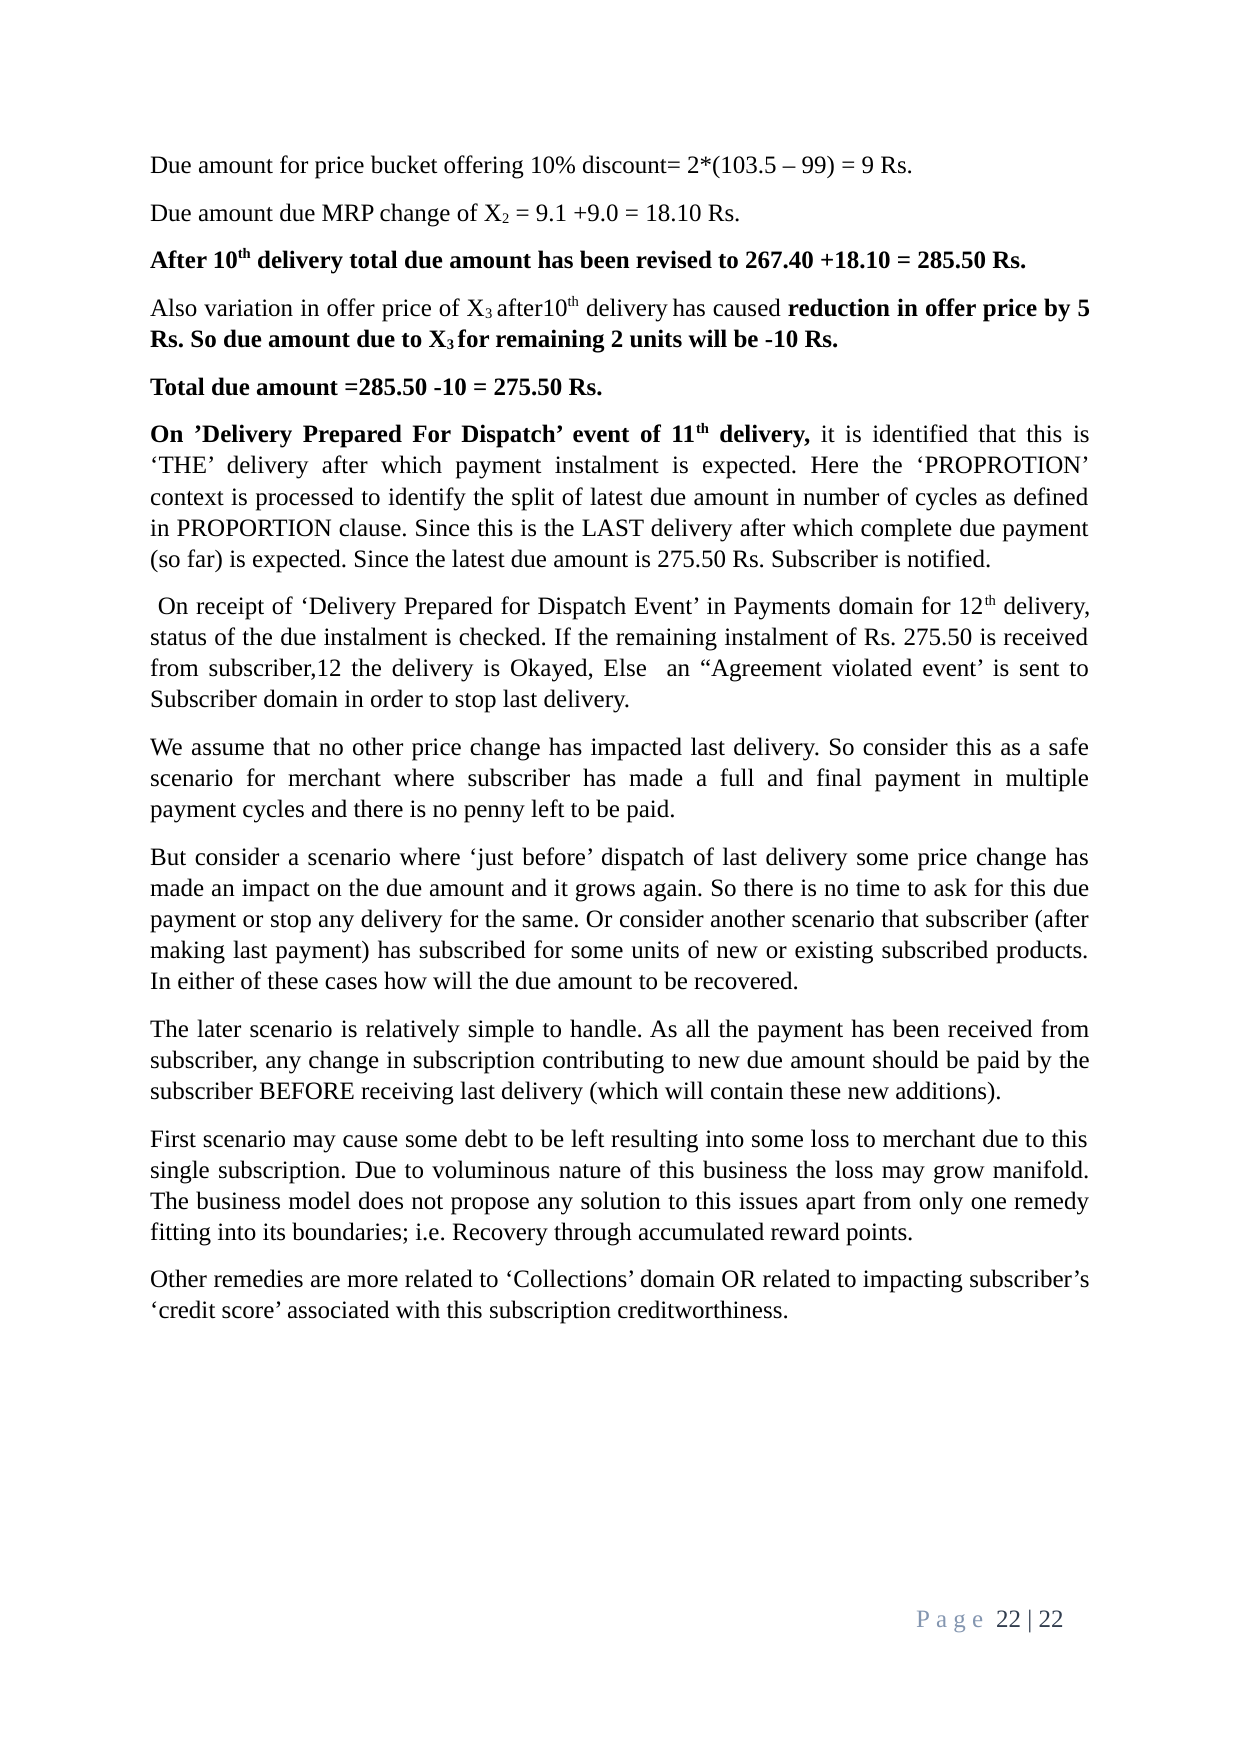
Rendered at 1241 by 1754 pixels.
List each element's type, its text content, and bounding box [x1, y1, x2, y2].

text We assume that no other price change has impacted last delivery. So consider this as a safe scenario for merchant where subscriber has made a full and final payment in multiple payment cycles and there is no penny left to be paid. [150, 732, 1090, 823]
text Due amount due MRP change of X2 = 9.1 +9.0 = 18.10 Rs. [150, 198, 1090, 226]
text But consider a scenario where ‘just before’ dispatch of last delivery some price change has made an impact on the due amount and it grows again. So there is no time to ask for this due payment or stop any delivery for the same. Or consider another scenario that subscriber (after making last payment) has subscribed for some units of new or existing subscribed products. In either of these cases how will the due amount to be recovered. [150, 842, 1090, 995]
text First scenario may cause some debt to be left resulting into some loss to merchant due to this single subscription. Due to voluminous nature of this business the loss may grow manifold. The business model does not propose any solution to this issues apart from only one remedy fitting into its boundaries; i.e. Recovery through accumulated reward points. [150, 1124, 1090, 1246]
text On receipt of ‘Delivery Prepared for Dispatch Event’ in Payments domain for 12th delivery, status of the due instalment is checked. If the remaining instalment of Rs. 275.50 is received from subscriber,12 the delivery is Okayed, Else an “Agreement violated event’ is sent to Subscriber domain in order to stop last delivery. [150, 591, 1090, 713]
text Due amount for price bucket offering 10% discount= 2*(103.5 – 99) = 9 Rs. [150, 150, 1090, 179]
text Other remedies are more related to ‘Collections’ domain OR related to impacting subscriber’s ‘credit score’ associated with this subscription creditworthiness. [150, 1264, 1090, 1324]
text On ’Delivery Prepared For Dispatch’ event of 11th delivery, it is identified that this is ‘THE’ delivery after which payment instalment is expected. Here the ‘PROPROTION’ context is processed to identify the split of latest due amount in number of cycles as defined in PROPORTION clause. Since this is the LAST delivery after which complete due payment (so far) is expected. Since the latest due amount is 275.50 Rs. Subscriber is notified. [150, 419, 1090, 572]
text Total due amount =285.50 -10 = 275.50 Rs. [150, 372, 1090, 401]
text Also variation in offer price of X3 after10th delivery has caused reduction in offer price by 5 Rs. So due amount due to X3 for remaining 2 units will be -10 Rs. [150, 293, 1090, 353]
text The later scenario is relatively simple to handle. As all the payment has been received from subscriber, any change in subscription contributing to new due amount should be paid by the subscriber BEFORE receiving last delivery (which will contain these new additions). [150, 1014, 1090, 1105]
text After 10th delivery total due amount has been revised to 267.40 +18.10 = 285.50 Rs. [150, 245, 1090, 274]
